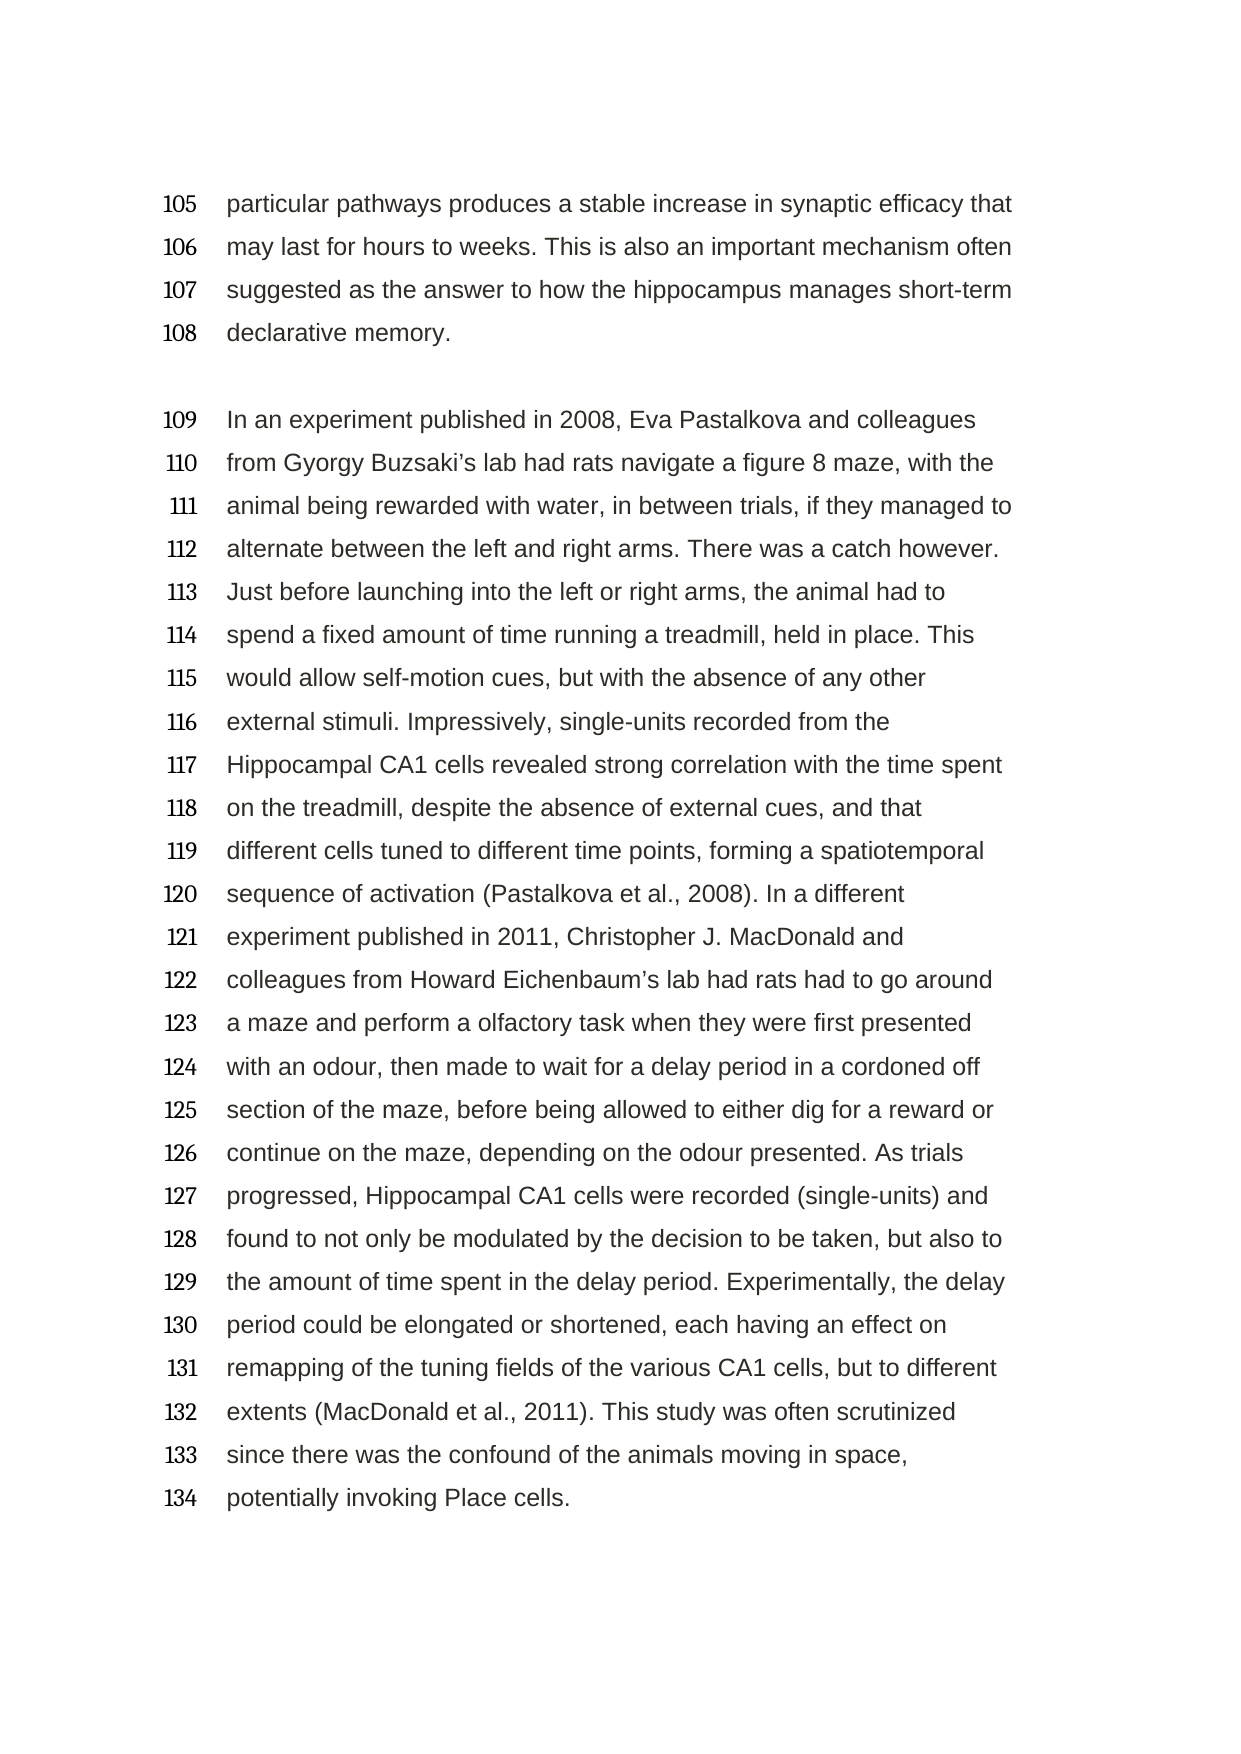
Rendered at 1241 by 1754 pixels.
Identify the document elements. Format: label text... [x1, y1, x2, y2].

text In an experiment published in 2008, Eva Pastalkova and colleagues from Gyorgy Buzsaki’s lab had rats navigate a figure 8 maze, with the animal being rewarded with water, in between trials, if they managed to alternate between the left and right arms. There was a catch however. Just before launching into the left or right arms, the animal had to spend a fixed amount of time running a treadmill, held in place. This would allow self-motion cues, but with the absence of any other external stimuli. Impressively, single-units recorded from the Hippocampal CA1 cells revealed strong correlation with the time spent on the treadmill, despite the absence of external cues, and that different cells tuned to different time points, forming a spatiotemporal sequence of activation (Pastalkova et al., 2008)⁠. In a different experiment published in 2011, Christopher J. MacDonald and colleagues from Howard Eichenbaum’s lab had rats had to go around a maze and perform a olfactory task when they were first presented with an odour, then made to wait for a delay period in a cordoned off section of the maze, before being allowed to either dig for a reward or continue on the maze, depending on the odour presented. As trials progressed, Hippocampal CA1 cells were recorded (single-units) and found to not only be modulated by the decision to be taken, but also to the amount of time spent in the delay period. Experimentally, the delay period could be elongated or shortened, each having an effect on remapping of the tuning fields of the various CA1 cells, but to different extents (MacDonald et al., 2011)⁠. This study was often scrutinized since there was the confound of the animals moving in space, potentially invoking Place cells. [226, 404, 1014, 1511]
text particular pathways produces a stable increase in synaptic efficacy that may last for hours to weeks. This is also an important mechanism often suggested as the answer to how the hippocampus manages short-term declarative memory. [226, 189, 1014, 347]
